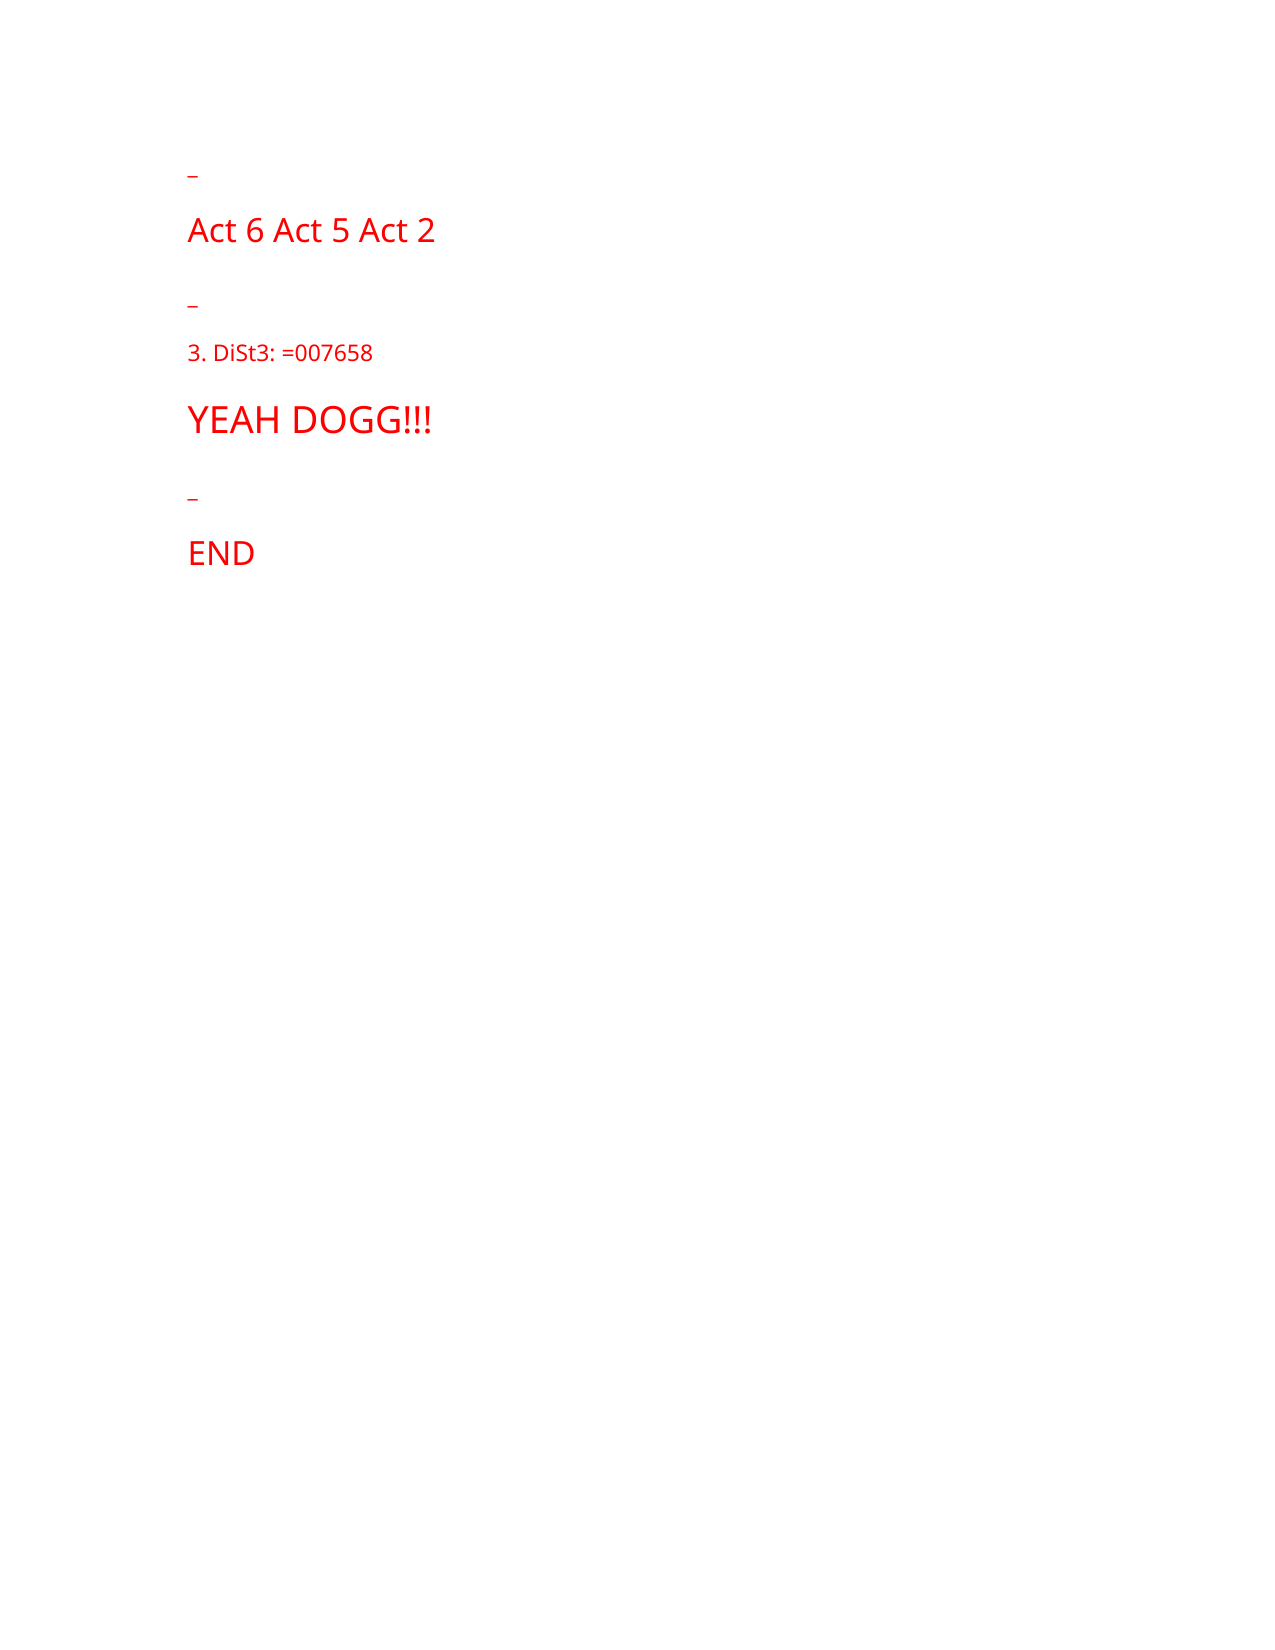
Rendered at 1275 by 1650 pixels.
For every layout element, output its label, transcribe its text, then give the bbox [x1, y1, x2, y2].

text 3. DiSt3: =007658 [187, 337, 1087, 368]
text YEAH DOGG!!! [187, 393, 1087, 444]
text _ [187, 150, 1087, 181]
text Act 6 Act 5 Act 2 [187, 207, 1087, 252]
text _ [187, 473, 1087, 504]
text END [187, 529, 1087, 575]
text _ [187, 280, 1087, 311]
